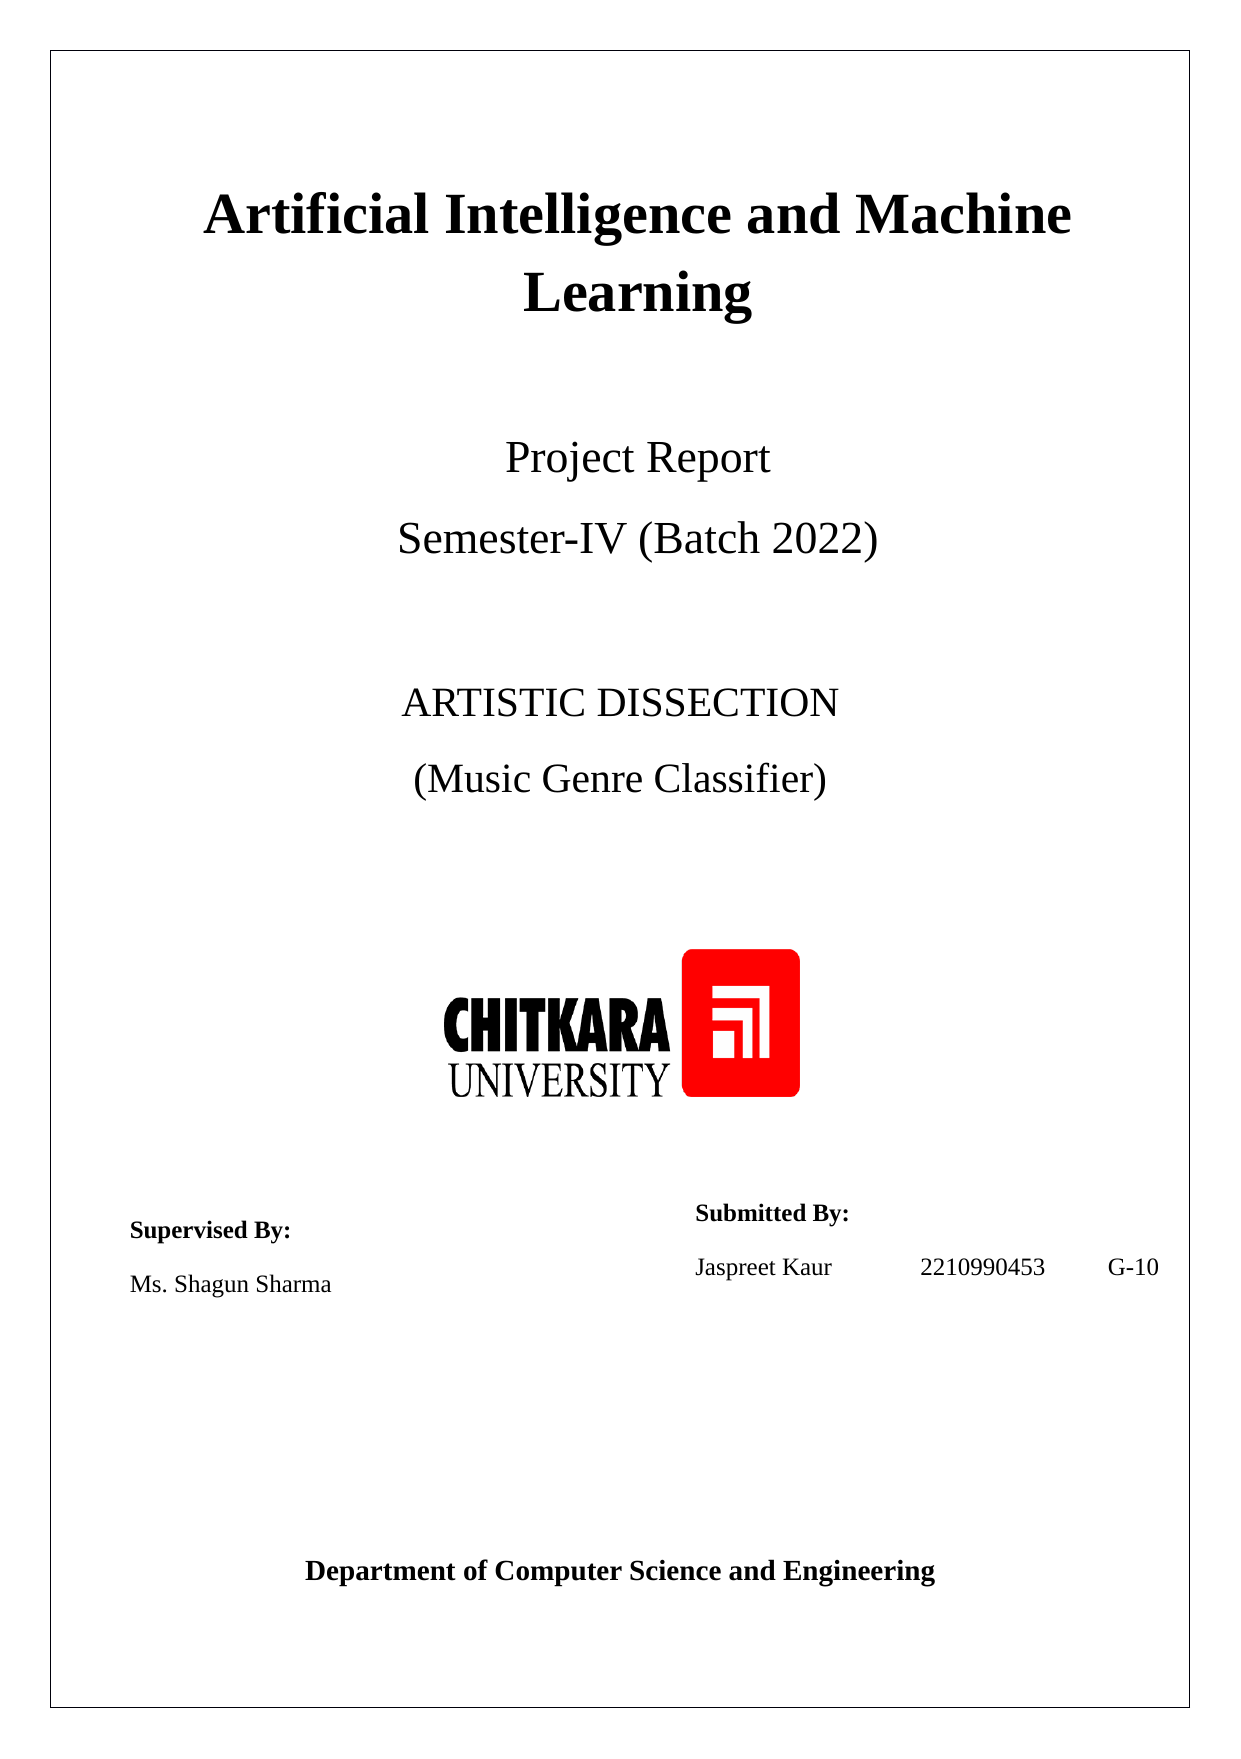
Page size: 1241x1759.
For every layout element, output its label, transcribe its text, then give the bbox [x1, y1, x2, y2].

text ARTISTIC DISSECTION [151, 677, 1089, 725]
subtitle Project Report [151, 429, 1124, 482]
text Jaspreet Kaur 2210990453 G-10 [695, 1252, 1165, 1281]
text Submitted By: [695, 1198, 1165, 1227]
text Department of Computer Science and Engineering [151, 1553, 1089, 1587]
text (Music Genre Classifier) [151, 753, 1089, 801]
text Artificial Intelligence and Machine Learning [151, 179, 1124, 323]
text Ms. Shagun Sharma [129, 1269, 475, 1298]
text Supervised By: [129, 1215, 475, 1244]
subtitle Semester-IV (Batch 2022) [151, 511, 1124, 563]
